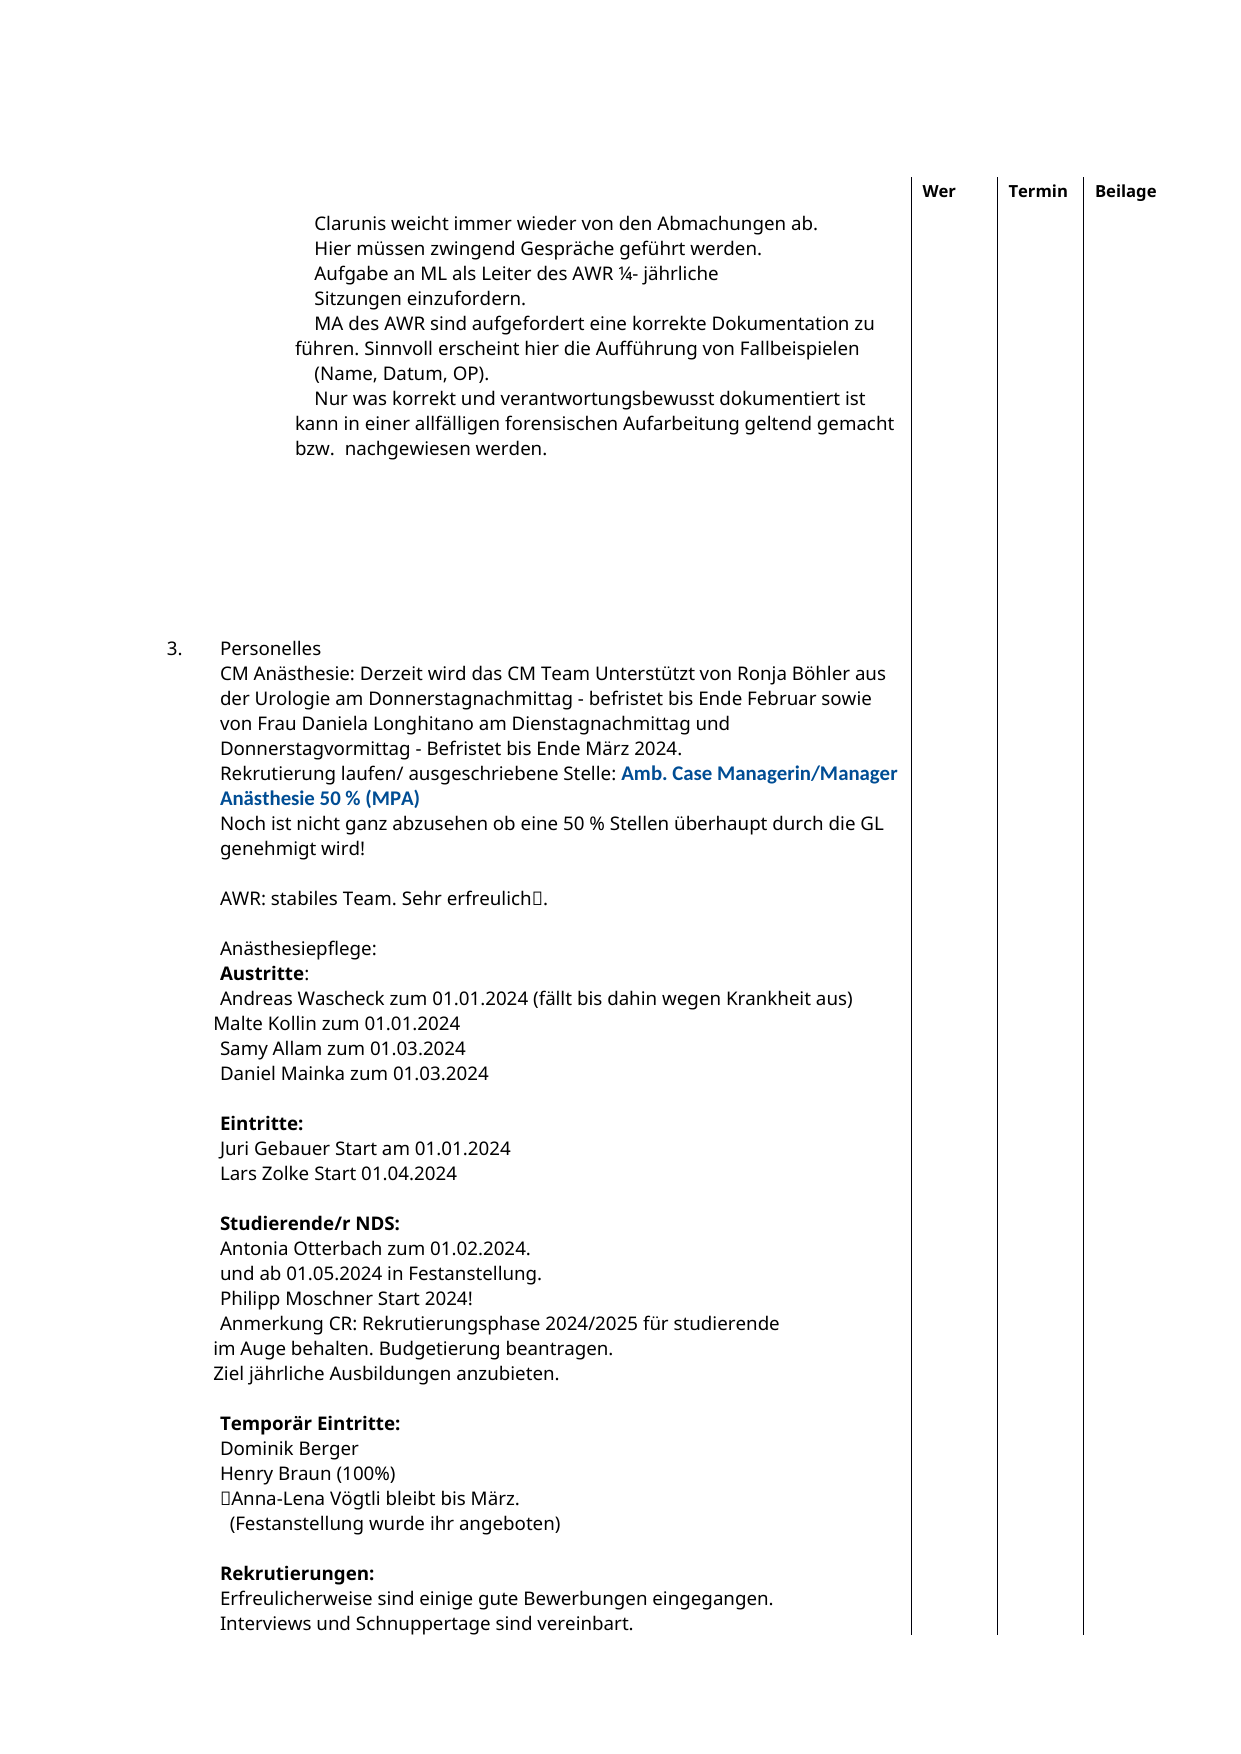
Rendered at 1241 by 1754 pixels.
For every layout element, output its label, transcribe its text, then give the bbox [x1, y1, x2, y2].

table_header Beilage [1084, 177, 1170, 210]
table_header [134, 177, 911, 210]
table_cell [998, 210, 1083, 1635]
table_cell Protokoll vom 21.November 2023 Wird ohne Abänderung übernommen. CR bittet Kollegen um obligate Einvernahme der Protokollel Ressorts: OPS (CR)  Entfällt wegen Abwesenheit EC. Anästhesie-SS/Schmerz (CR)  Start mit zweispuriger vormittags Sprechsunde ab 15.01.2024 bzw. 25.01.2024. (Zu wenig CM Personal) Beschluss: Freigabe der Pain Sprechstunde zu Gunsten der Anästhesiesprechstunde, wenn bis zu 1 Woche zuvor Pain nicht gefüllt ist. Verantwortung und Verwaltung der Sprechstunden trägt das CM Team der Anästhesie. Das beinhaltet:  Sperrungen und öffnen von Sprechstunden. (Kapazitäten Überprüfung!)  Zusammenfügen von Spuren AWR/AVOS (AG/CR)  Urologie und Gynäkologie am Mittwoch Funktioniert sehr gut. Clarunis weicht immer wieder von den Abmachungen ab. Hier müssen zwingend Gespräche geführt werden. Aufgabe an ML als Leiter des AWR ¼- jährliche Sitzungen einzufordern. MA des AWR sind aufgefordert eine korrekte Dokumentation zu führen. Sinnvoll erscheint hier die Aufführung von Fallbeispielen (Name, Datum, OP). Nur was korrekt und verantwortungsbewusst dokumentiert ist kann in einer allfälligen forensischen Aufarbeitung geltend gemacht bzw. nachgewiesen werden. Personelles CM Anästhesie: Derzeit wird das CM Team Unterstützt von Ronja Böhler aus der Urologie am Donnerstagnachmittag - befristet bis Ende Februar sowie von Frau Daniela Longhitano am Dienstagnachmittag und Donnerstagvormittag - Befristet bis Ende März 2024. Rekrutierung laufen/ ausgeschriebene Stelle: Amb. Case Managerin/Manager Anästhesie 50 % (MPA) Noch ist nicht ganz abzusehen ob eine 50 % Stellen überhaupt durch die GL genehmigt wird! AWR: stabiles Team. Sehr erfreulich. Anästhesiepflege: Austritte: Andreas Wascheck zum 01.01.2024 (fällt bis dahin wegen Krankheit aus) Malte Kollin zum 01.01.2024 Samy Allam zum 01.03.2024 Daniel Mainka zum 01.03.2024 Eintritte: Juri Gebauer Start am 01.01.2024 Lars Zolke Start 01.04.2024 Studierende/r NDS: Antonia Otterbach zum 01.02.2024. und ab 01.05.2024 in Festanstellung. Philipp Moschner Start 2024! Anmerkung CR: Rekrutierungsphase 2024/2025 für studierende im Auge behalten. Budgetierung beantragen. Ziel jährliche Ausbildungen anzubieten. Temporär Eintritte: Dominik Berger auHaus hA Henry Braun (100%) Anna-Lena Vögtli bleibt bis März. (Festanstellung wurde ihr angeboten) Rekrutierungen: Erfreulicherweise sind einige gute Bewerbungen eingegangen. Interviews und Schnuppertage sind vereinbart. Ärzte: Johnson Pathippalil zum 01.01.2024 zu 90%. Das Projekt schwer und kritisch Kranke Patienten muss von anästhesiologischer Seite bis September 2024 umgesetzt werden. Dafür werden nochmals 1,2 Stellen zugesprochen. Rekrutierung läuft ab Frühjahr 2024. PDMS (PL) Entfällt wegen Abwesenheit (PL) Epiduralkatheter im Akutschmerzdienst Standard:  3 postoperativer Tag wird der Katheter gezogen.  keine Reduktion der Dosierung (kurzer Liegedauer)  ggf. überlappend Tamgesic verordnen. Midline-Katheter Team entscheidet sich dagegen. Wird bis auf weitere zurückgesetzt. CIRS: (CR) Verrutschen auf OP-Tisch bei maximaler Kopf-Tieflagerung (FD)  Dies muss mit der Leitung Lagerung besprochen werden. Nicht ungefiltert Wunsch vom Chirurg übernehmen. Bessere Absprache/ Kommunikation Chirurg/- Anästhesie. Patienten Sicherheit geht vor. CT wird dies bei der nächsten Sitzung (Steuerungsgruppe) besprechen. Prä-REA auf der NFS Kaderärzte müssen gerufen werden. Sitzung wird vom ML wird einberufen. Unterstützung im Notfall versteht sich von selbst. TIVA und Dekonnektion Beschluss: ab 2024 werden BIS- Monitoring in den Vorbereitungen durchgeführt. Organisation im OP (RC) Zeitmanagement Anästhesie/Chirurgie beim 1. Patienten RC erwartet pünktliche Schnittzeiten in den diversen Sälen. Bei Schnitt um 08:30 Uhr ist der Patient um 08:00 Uhr im Saal. Bei Schnitt um 08:00 Uhr ist der Patient um 07:40 Uhr im Saal. Das hat natürlich auch Konsequenzen bei der Bestellung der Patienten. Bitte Patient früh bestellen. Notfallplanung früh am Morgen Vorgehen im IMS hinterlegt! RC rapportiert nochmal das ganze Schema. Bitte bei Unklarheit unbedingt im IMS nachlesen. Gleiches Vorgehen von Anästhesie Seite zwingend. Erweiterung OP-Kapazität Ab 15.01.2024 startet die Erweiterung der OP- Kapazität. Projekt «Pikett- und Schichtdienste» Info ist an alle Ärzte schriftlich erfolgt. OA werden monetär entschädigt. LA werden Freizeit entschädigt. CA und Stv. CA sind noch nicht beachtet worden! Offene Stellenprozente 2024 Anästhesie-Ärzte Siehe Punkt Personelles. Lohnrunde 2024 Alle MA sind vom HR schriftlich informiert worden. Das Haus ist hier an Grenzen gegangen. Bitte nachlesen. Anästhesiedienste 2023 Ausschüttung der Honorare erfolgt im Januar 2024. Bitte überprüfen. Bei Fragen bitte sich direkt an CR melden. Varia Ein grosses Dankeschön von seitens der Anästhesiepflege an das ÄRZTE Team für die Unterstützung. (DELTA!) Nächste Ärztesitzung: 17. Januar 2024 (David Freiermuth) [134, 210, 911, 1635]
table_cell [1084, 210, 1170, 1635]
table_header Termin [998, 177, 1083, 210]
table_cell [912, 210, 997, 1635]
table_header Wer [912, 177, 997, 210]
